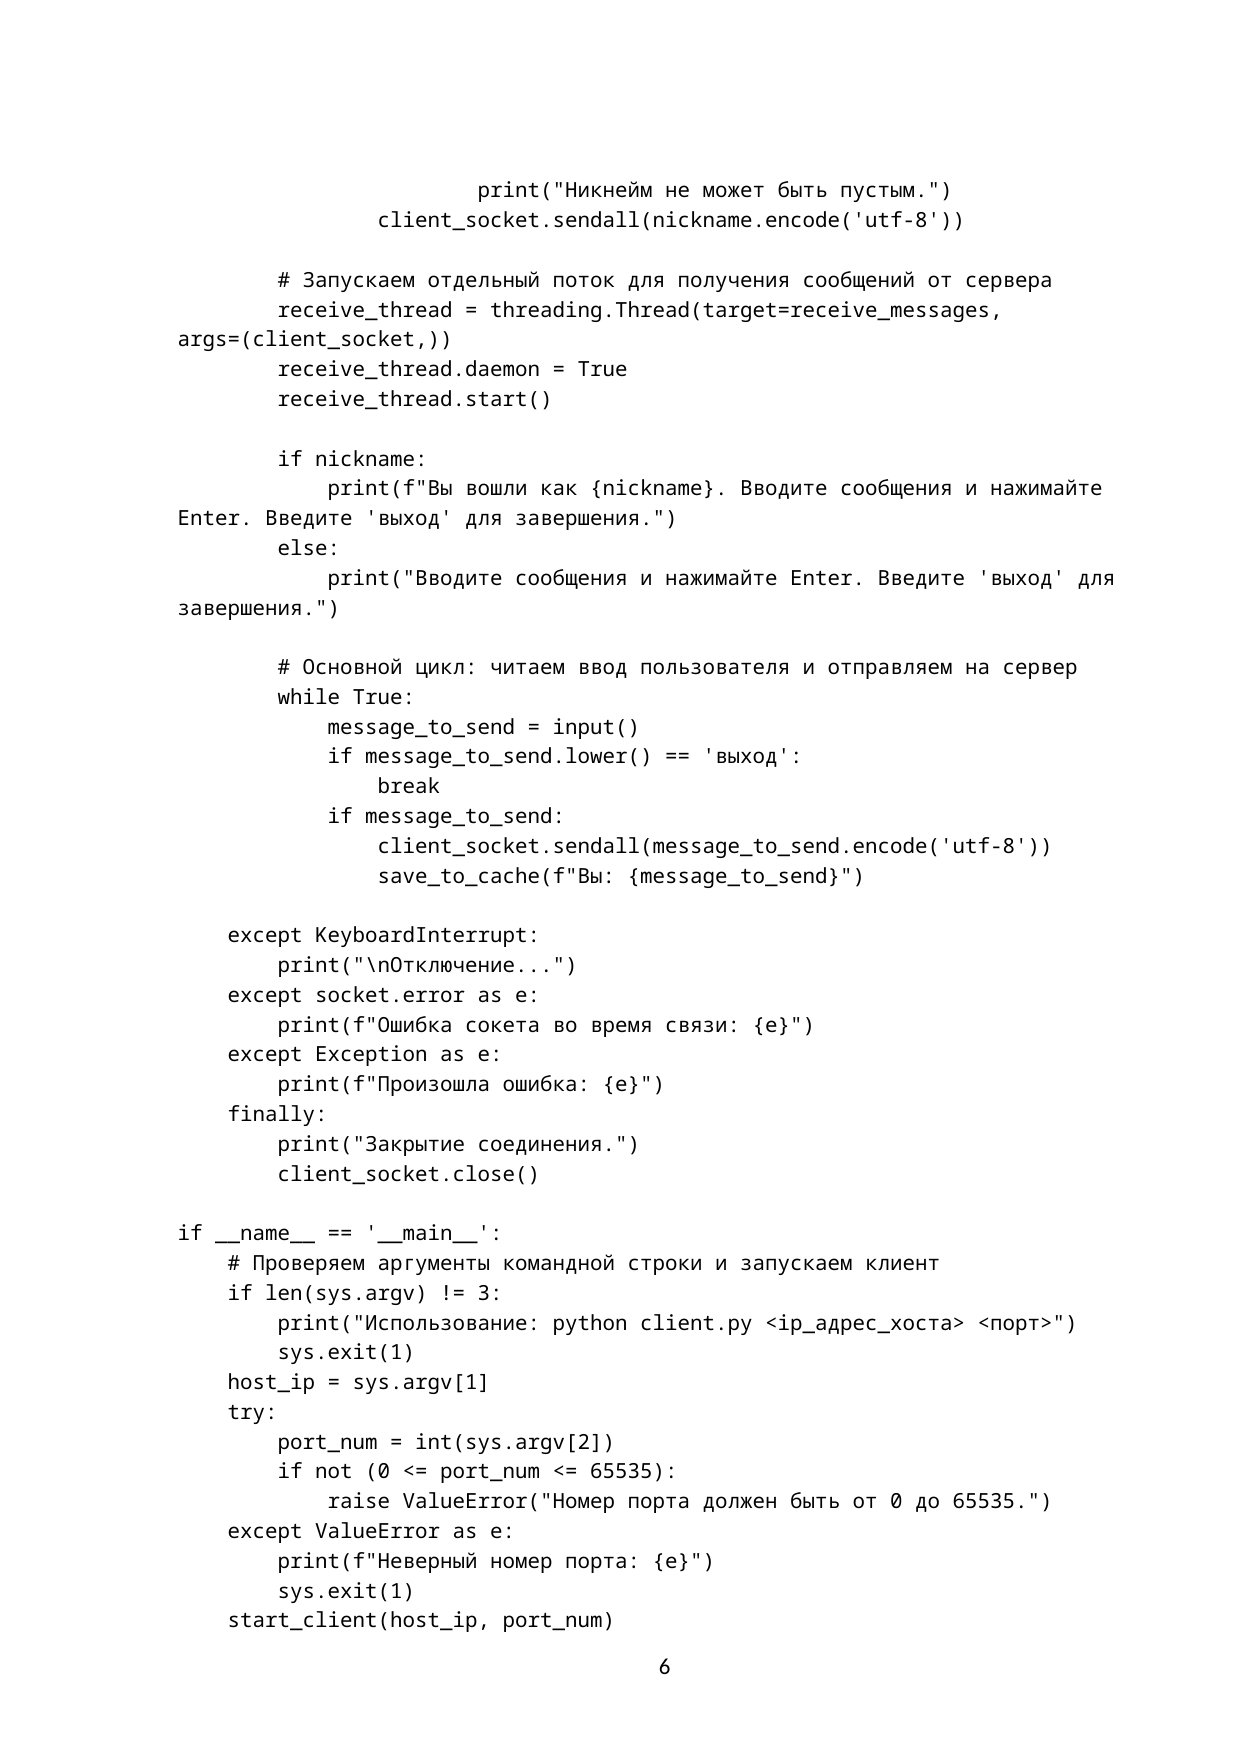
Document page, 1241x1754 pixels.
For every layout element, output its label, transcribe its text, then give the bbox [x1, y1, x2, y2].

text if len(sys.argv) != 3: [177, 1278, 1152, 1306]
text raise ValueError("Номер порта должен быть от 0 до 65535.") [177, 1486, 1152, 1515]
text if not (0 <= port_num <= 65535): [177, 1457, 1152, 1485]
text client_socket.sendall(message_to_send.encode('utf-8')) [177, 831, 1152, 859]
text receive_thread.start() [177, 384, 1152, 413]
text except socket.error as e: [177, 980, 1152, 1008]
text receive_thread = threading.Thread(target=receive_messages, args=(client_socket,)) [177, 295, 1152, 353]
text client_socket.close() [177, 1159, 1152, 1187]
text client_socket.sendall(nickname.encode('utf-8')) [177, 205, 1152, 234]
text print("Использование: python client.py <ip_адрес_хоста> <порт>") [177, 1308, 1152, 1336]
text print(f"Неверный номер порта: {e}") [177, 1546, 1152, 1574]
text print(f"Вы вошли как {nickname}. Вводите сообщения и нажимайте Enter. Введите 'выход' для завершения.") [177, 473, 1152, 532]
text print("Вводите сообщения и нажимайте Enter. Введите 'выход' для завершения.") [177, 563, 1152, 621]
text port_num = int(sys.argv[2]) [177, 1427, 1152, 1455]
text except Exception as e: [177, 1039, 1152, 1068]
text # Основной цикл: читаем ввод пользователя и отправляем на сервер [177, 652, 1152, 681]
text while True: [177, 682, 1152, 711]
text print(f"Произошла ошибка: {e}") [177, 1069, 1152, 1098]
text else: [177, 533, 1152, 562]
text print("Закрытие соединения.") [177, 1129, 1152, 1157]
text if nickname: [177, 444, 1152, 472]
text save_to_cache(f"Вы: {message_to_send}") [177, 861, 1152, 889]
text message_to_send = input() [177, 712, 1152, 740]
text start_client(host_ip, port_num) [177, 1606, 1152, 1634]
text sys.exit(1) [177, 1576, 1152, 1604]
text finally: [177, 1099, 1152, 1128]
text except ValueError as e: [177, 1516, 1152, 1545]
text print("\nОтключение...") [177, 950, 1152, 979]
text print(f"Ошибка сокета во время связи: {e}") [177, 1010, 1152, 1038]
text try: [177, 1397, 1152, 1426]
text break [177, 771, 1152, 800]
text print("Никнейм не может быть пустым.") [177, 176, 1152, 204]
text # Запускаем отдельный поток для получения сообщений от сервера [177, 265, 1152, 293]
text if message_to_send: [177, 801, 1152, 830]
text host_ip = sys.argv[1] [177, 1367, 1152, 1396]
text # Проверяем аргументы командной строки и запускаем клиент [177, 1248, 1152, 1277]
text receive_thread.daemon = True [177, 354, 1152, 383]
text except KeyboardInterrupt: [177, 920, 1152, 949]
text if message_to_send.lower() == 'выход': [177, 742, 1152, 770]
text if __name__ == '__main__': [177, 1218, 1152, 1247]
text sys.exit(1) [177, 1337, 1152, 1366]
